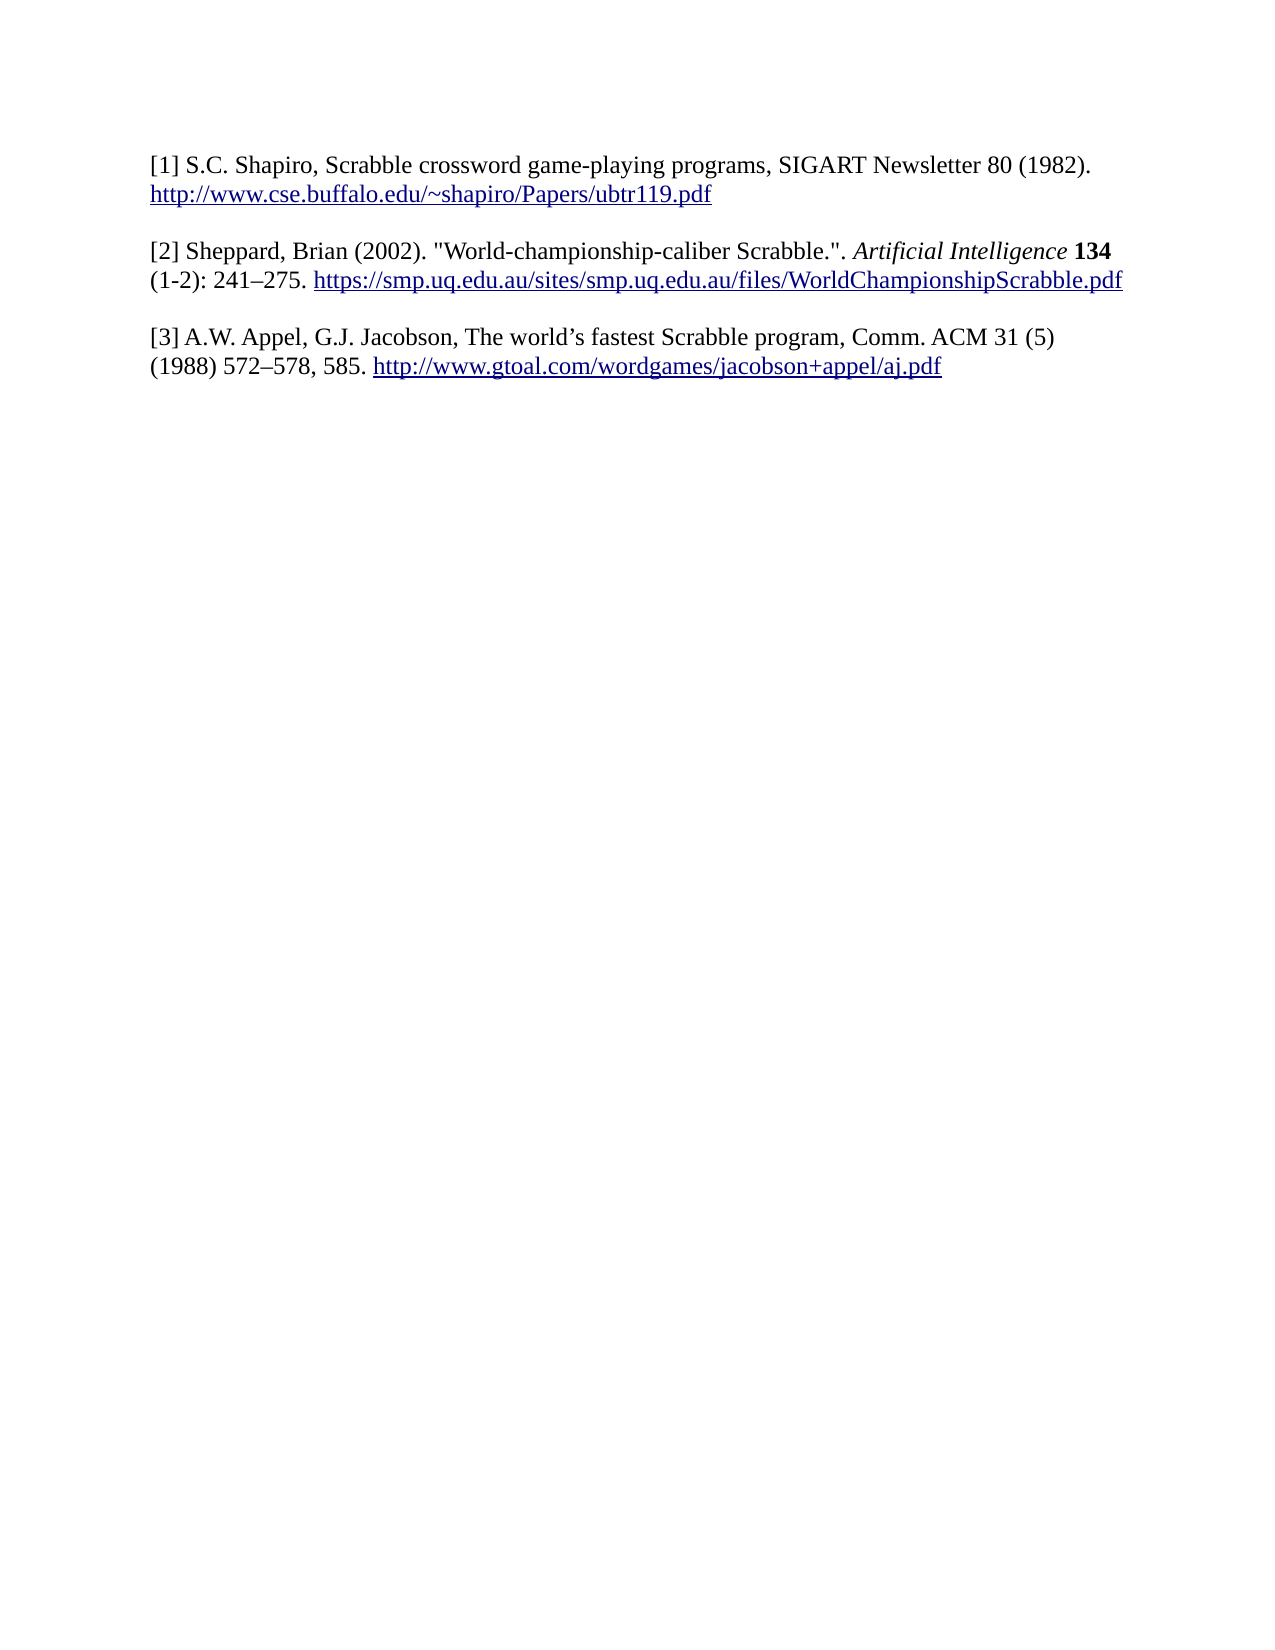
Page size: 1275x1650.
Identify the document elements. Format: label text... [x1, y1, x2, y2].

text [2] Sheppard, Brian (2002). "World-championship-caliber Scrabble.". Artificial Intelligence 134 (1-2): 241–275. https://smp.uq.edu.au/sites/smp.uq.edu.au/files/WorldChampionshipScrabble.pdf [150, 236, 1125, 294]
text [3] A.W. Appel, G.J. Jacobson, The world’s fastest Scrabble program, Comm. ACM 31 (5) (1988) 572–578, 585. http://www.gtoal.com/wordgames/jacobson+appel/aj.pdf [150, 322, 1125, 380]
text [1] S.C. Shapiro, Scrabble crossword game-playing programs, SIGART Newsletter 80 (1982). http://www.cse.buffalo.edu/~shapiro/Papers/ubtr119.pdf [150, 150, 1125, 207]
